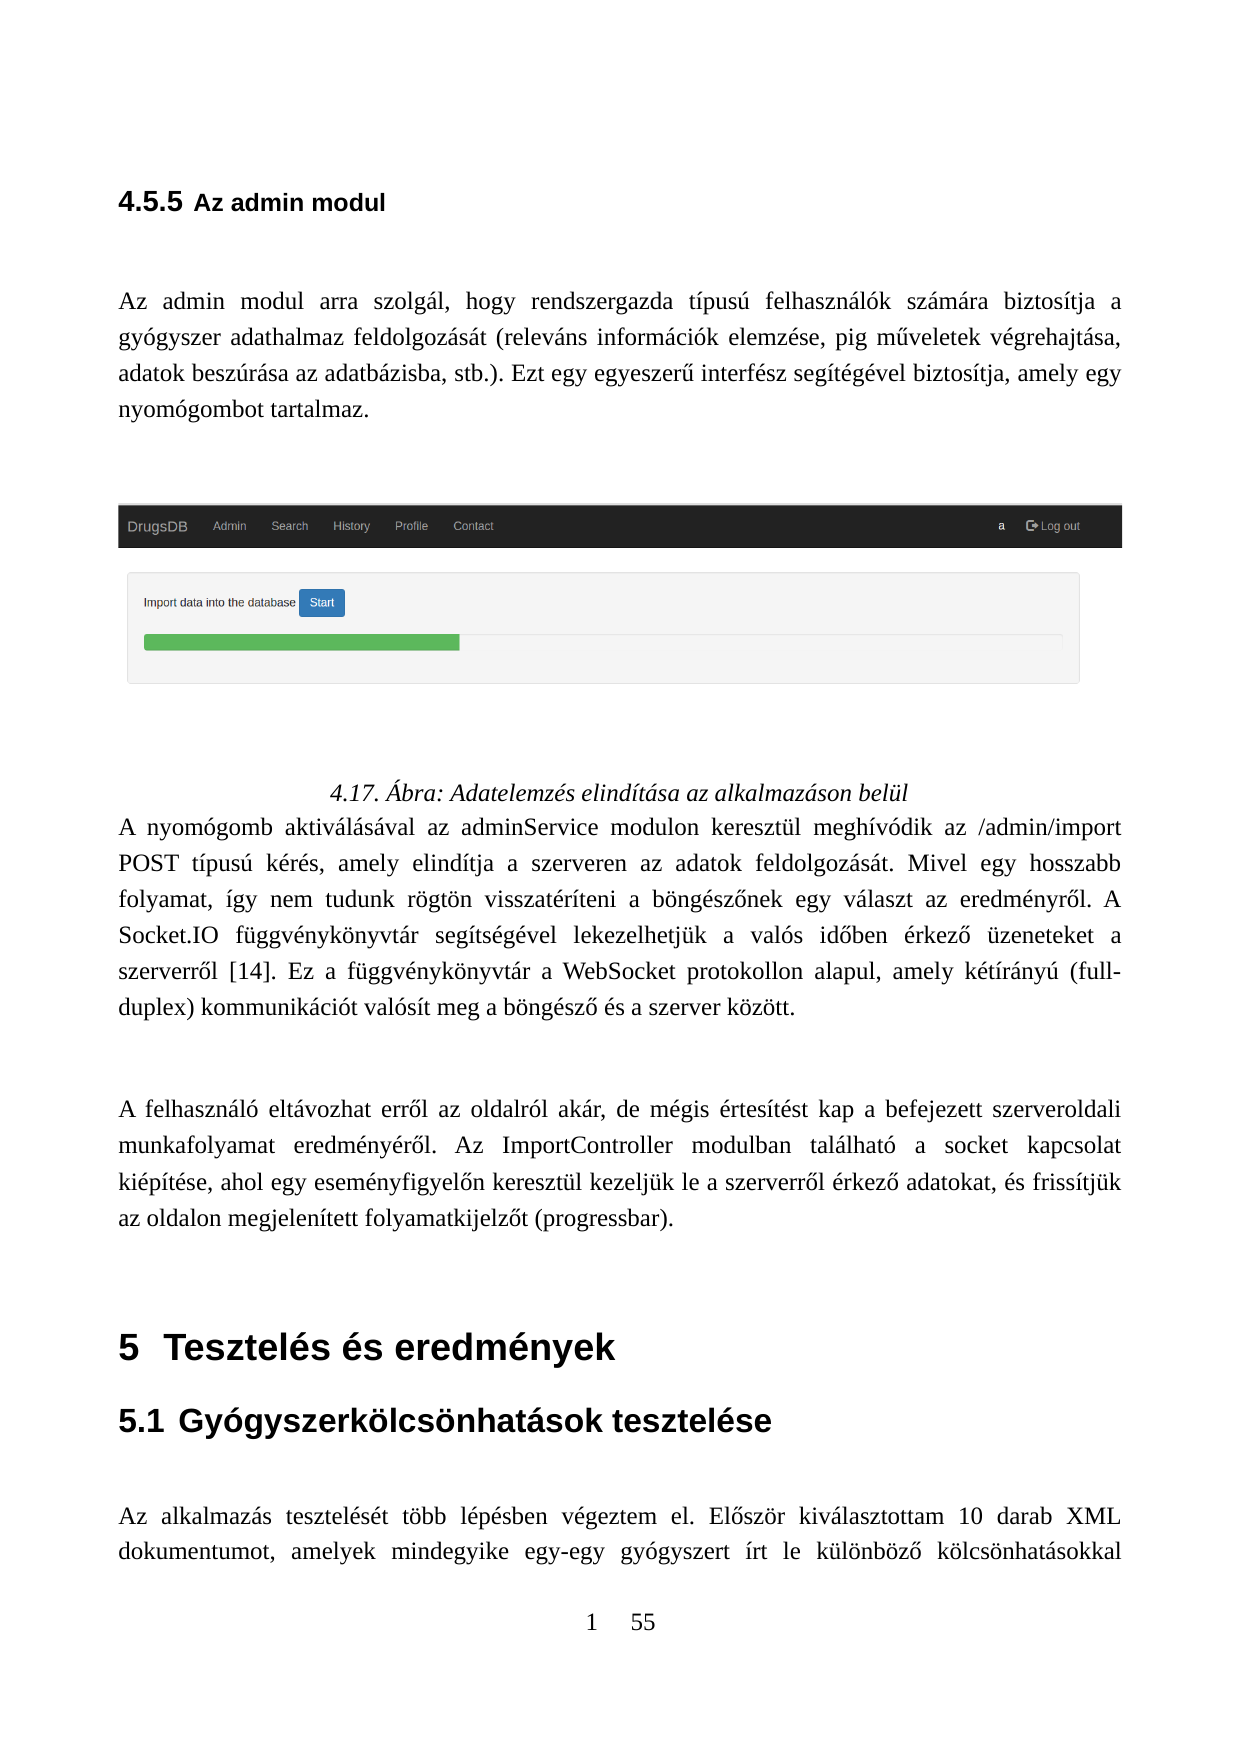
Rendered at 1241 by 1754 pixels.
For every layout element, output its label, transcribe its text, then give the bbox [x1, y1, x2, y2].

subtitle Az alkalmazás tesztelését több lépésben végeztem el. Először kiválasztottam 10 darab XML dokumentumot, amelyek mindegyike egy-egy gyógyszert írt le különböző kölcsönhatásokkal [118, 1501, 1122, 1565]
picture [118, 503, 1123, 778]
subtitle Az admin modul arra szolgál, hogy rendszergazda típusú felhasználók számára biztosítja a gyógyszer adathalmaz feldolgozását (releváns információk elemzése, pig műveletek végrehajtása, adatok beszúrása az adatbázisba, stb.). Ezt egy egyeszerű interfész segítégével biztosítja, amely egy nyomógombot tartalmaz. [118, 281, 1122, 425]
subtitle A felhasználó eltávozhat erről az oldalról akár, de mégis értesítést kap a befejezett szerveroldali munkafolyamat eredményéről. Az ImportController modulban található a socket kapcsolat kiépítése, ahol egy eseményfigyelőn keresztül kezeljük le a szerverről érkező adatokat, és frissítjük az oldalon megjelenített folyamatkijelzőt (progressbar). [118, 1089, 1122, 1233]
subtitle Gyógyszerkölcsönhatások tesztelése [118, 1401, 1122, 1440]
subtitle Az admin modul [118, 184, 1122, 217]
subtitle [118, 491, 1122, 503]
subtitle 4.17. Ábra: Adatelemzés elindítása az alkalmazáson belül [118, 778, 1122, 807]
subtitle A nyomógomb aktiválásával az adminService modulon keresztül meghívódik az /admin/import POST típusú kérés, amely elindítja a szerveren az adatok feldolgozását. Mivel egy hosszabb folyamat, így nem tudunk rögtön visszatéríteni a böngészőnek egy választ az eredményről. A Socket.IO függvénykönyvtár segítségével lekezelhetjük a valós időben érkező üzeneteket a szerverről [14]. Ez a függvénykönyvtár a WebSocket protokollon alapul, amely kétírányú (full-duplex) kommunikációt valósít meg a böngésző és a szerver között. [118, 807, 1122, 1023]
subtitle Tesztelés és eredmények [118, 1324, 1122, 1368]
